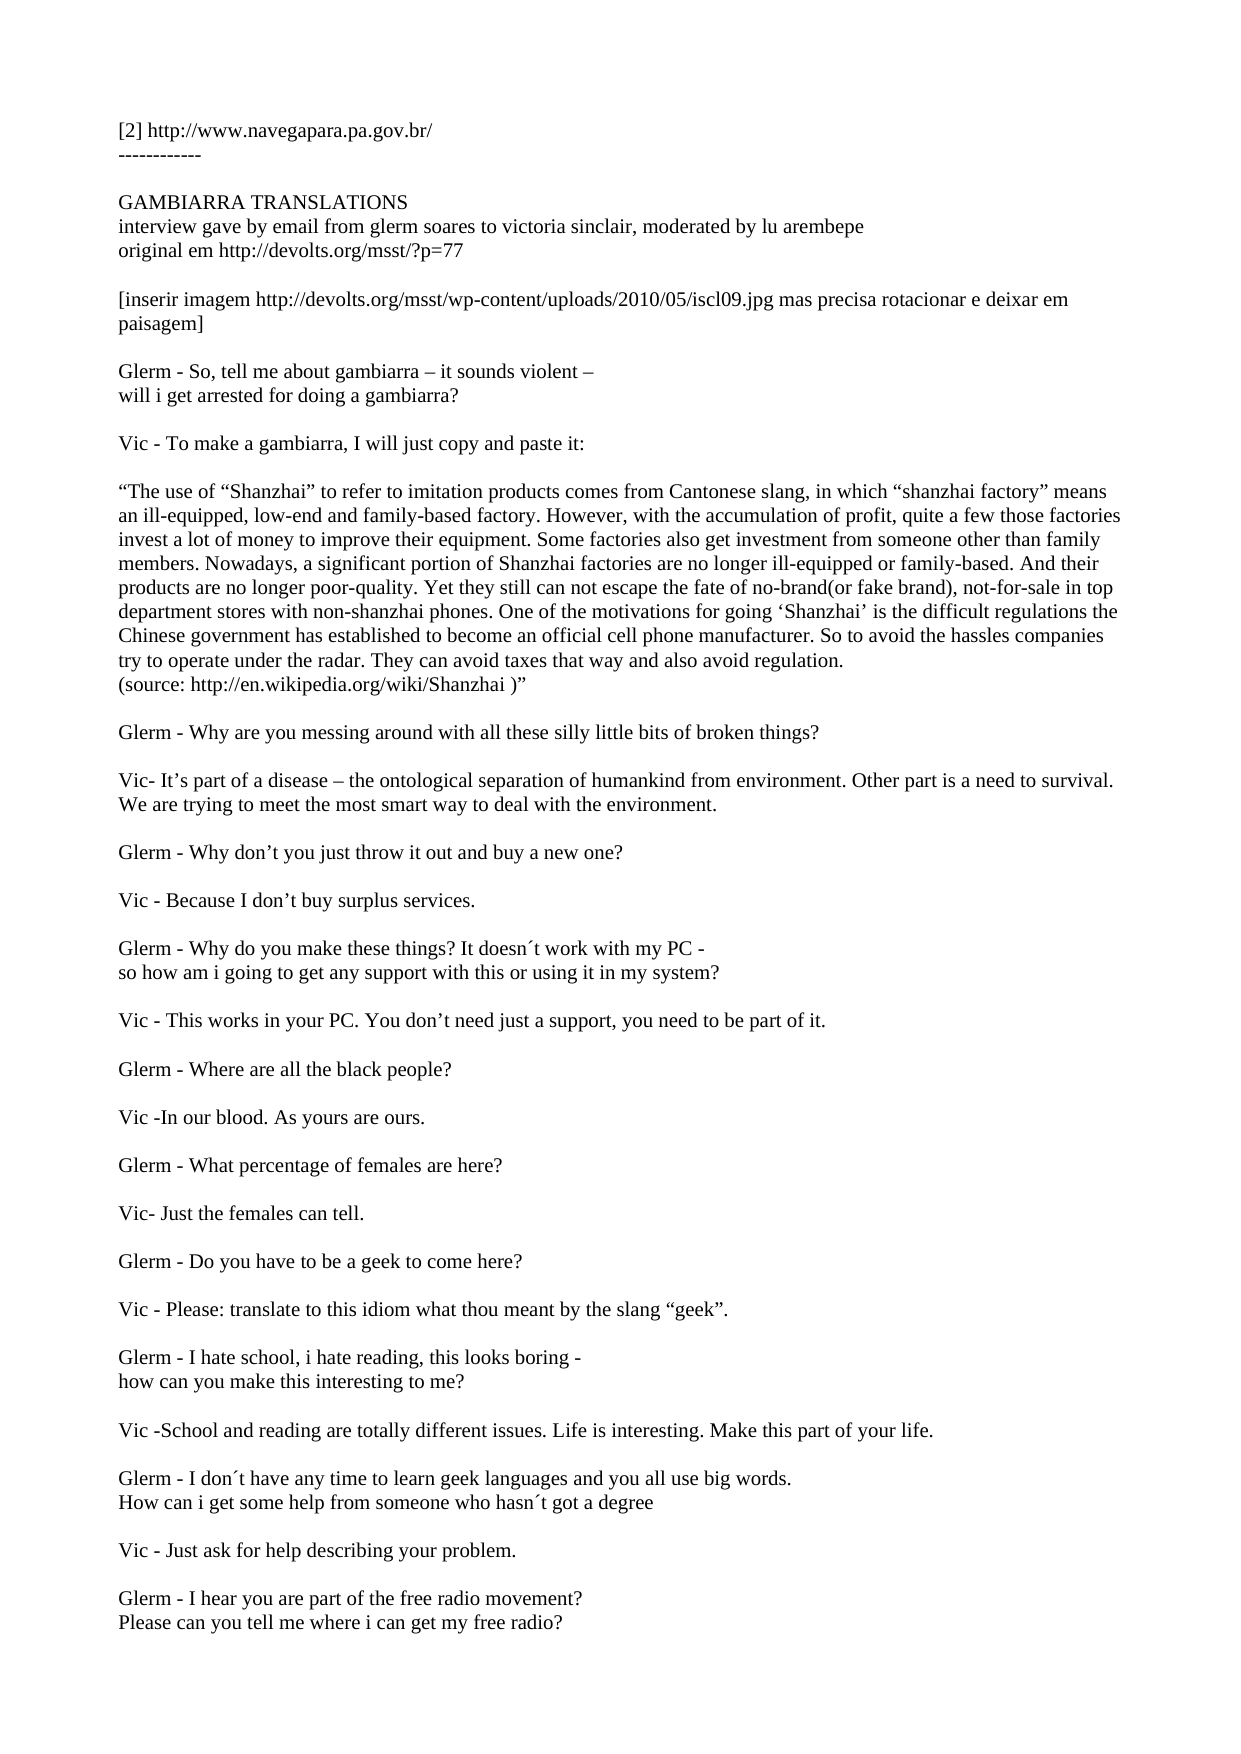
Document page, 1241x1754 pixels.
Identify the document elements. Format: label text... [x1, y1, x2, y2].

text Glerm - What percentage of females are here? [118, 1153, 1122, 1177]
text Vic- It’s part of a disease – the ontological separation of humankind from environment. Other part is a need to survival. We are trying to meet the most smart way to deal with the environment. [118, 768, 1122, 816]
text ------------ [118, 142, 1122, 166]
text Vic - This works in your PC. You don’t need just a support, you need to be part of it. [118, 1008, 1122, 1032]
text how can you make this interesting to me? [118, 1369, 1122, 1393]
text Glerm - Why don’t you just throw it out and buy a new one? [118, 840, 1122, 864]
text Vic - Please: translate to this idiom what thou meant by the slang “geek”. [118, 1297, 1122, 1321]
text Glerm - Why do you make these things? It doesn´t work with my PC - [118, 936, 1122, 960]
text Vic - Because I don’t buy surplus services. [118, 888, 1122, 912]
text will i get arrested for doing a gambiarra? [118, 383, 1122, 407]
text Glerm - Where are all the black people? [118, 1057, 1122, 1081]
text Vic -School and reading are totally different issues. Life is interesting. Make this part of your life. [118, 1417, 1122, 1442]
text Vic - To make a gambiarra, I will just copy and paste it: [118, 431, 1122, 455]
text Vic - Just ask for help describing your problem. [118, 1538, 1122, 1562]
text Vic- Just the females can tell. [118, 1201, 1122, 1225]
text Glerm - Why are you messing around with all these silly little bits of broken things? [118, 720, 1122, 744]
text interview gave by email from glerm soares to victoria sinclair, moderated by lu arembepe [118, 214, 1122, 238]
text GAMBIARRA TRANSLATIONS [118, 190, 1122, 214]
text Glerm - I don´t have any time to learn geek languages and you all use big words. [118, 1466, 1122, 1490]
text Glerm - So, tell me about gambiarra – it sounds violent – [118, 359, 1122, 383]
text “The use of “Shanzhai” to refer to imitation products comes from Cantonese slang, in which “shanzhai factory” means an ill-equipped, low-end and family-based factory. However, with the accumulation of profit, quite a few those factories invest a lot of money to improve their equipment. Some factories also get investment from someone other than family members. Nowadays, a significant portion of Shanzhai factories are no longer ill-equipped or family-based. And their products are no longer poor-quality. Yet they still can not escape the fate of no-brand(or fake brand), not-for-sale in top department stores with non-shanzhai phones. One of the motivations for going ‘Shanzhai’ is the difficult regulations the Chinese government has established to become an official cell phone manufacturer. So to avoid the hassles companies try to operate under the radar. They can avoid taxes that way and also avoid regulation. [118, 479, 1122, 672]
text Vic -In our blood. As yours are ours. [118, 1105, 1122, 1129]
text (source: http://en.wikipedia.org/wiki/Shanzhai )” [118, 672, 1122, 696]
text Please can you tell me where i can get my free radio? [118, 1610, 1122, 1634]
text original em http://devolts.org/msst/?p=77 [118, 238, 1122, 262]
text [2] http://www.navegapara.pa.gov.br/ [118, 118, 1122, 142]
text so how am i going to get any support with this or using it in my system? [118, 960, 1122, 984]
text How can i get some help from someone who hasn´t got a degree [118, 1490, 1122, 1514]
text Glerm - I hate school, i hate reading, this looks boring - [118, 1345, 1122, 1369]
text Glerm - Do you have to be a geek to come here? [118, 1249, 1122, 1273]
text Glerm - I hear you are part of the free radio movement? [118, 1586, 1122, 1610]
text [inserir imagem http://devolts.org/msst/wp-content/uploads/2010/05/iscl09.jpg mas precisa rotacionar e deixar em paisagem] [118, 287, 1122, 335]
